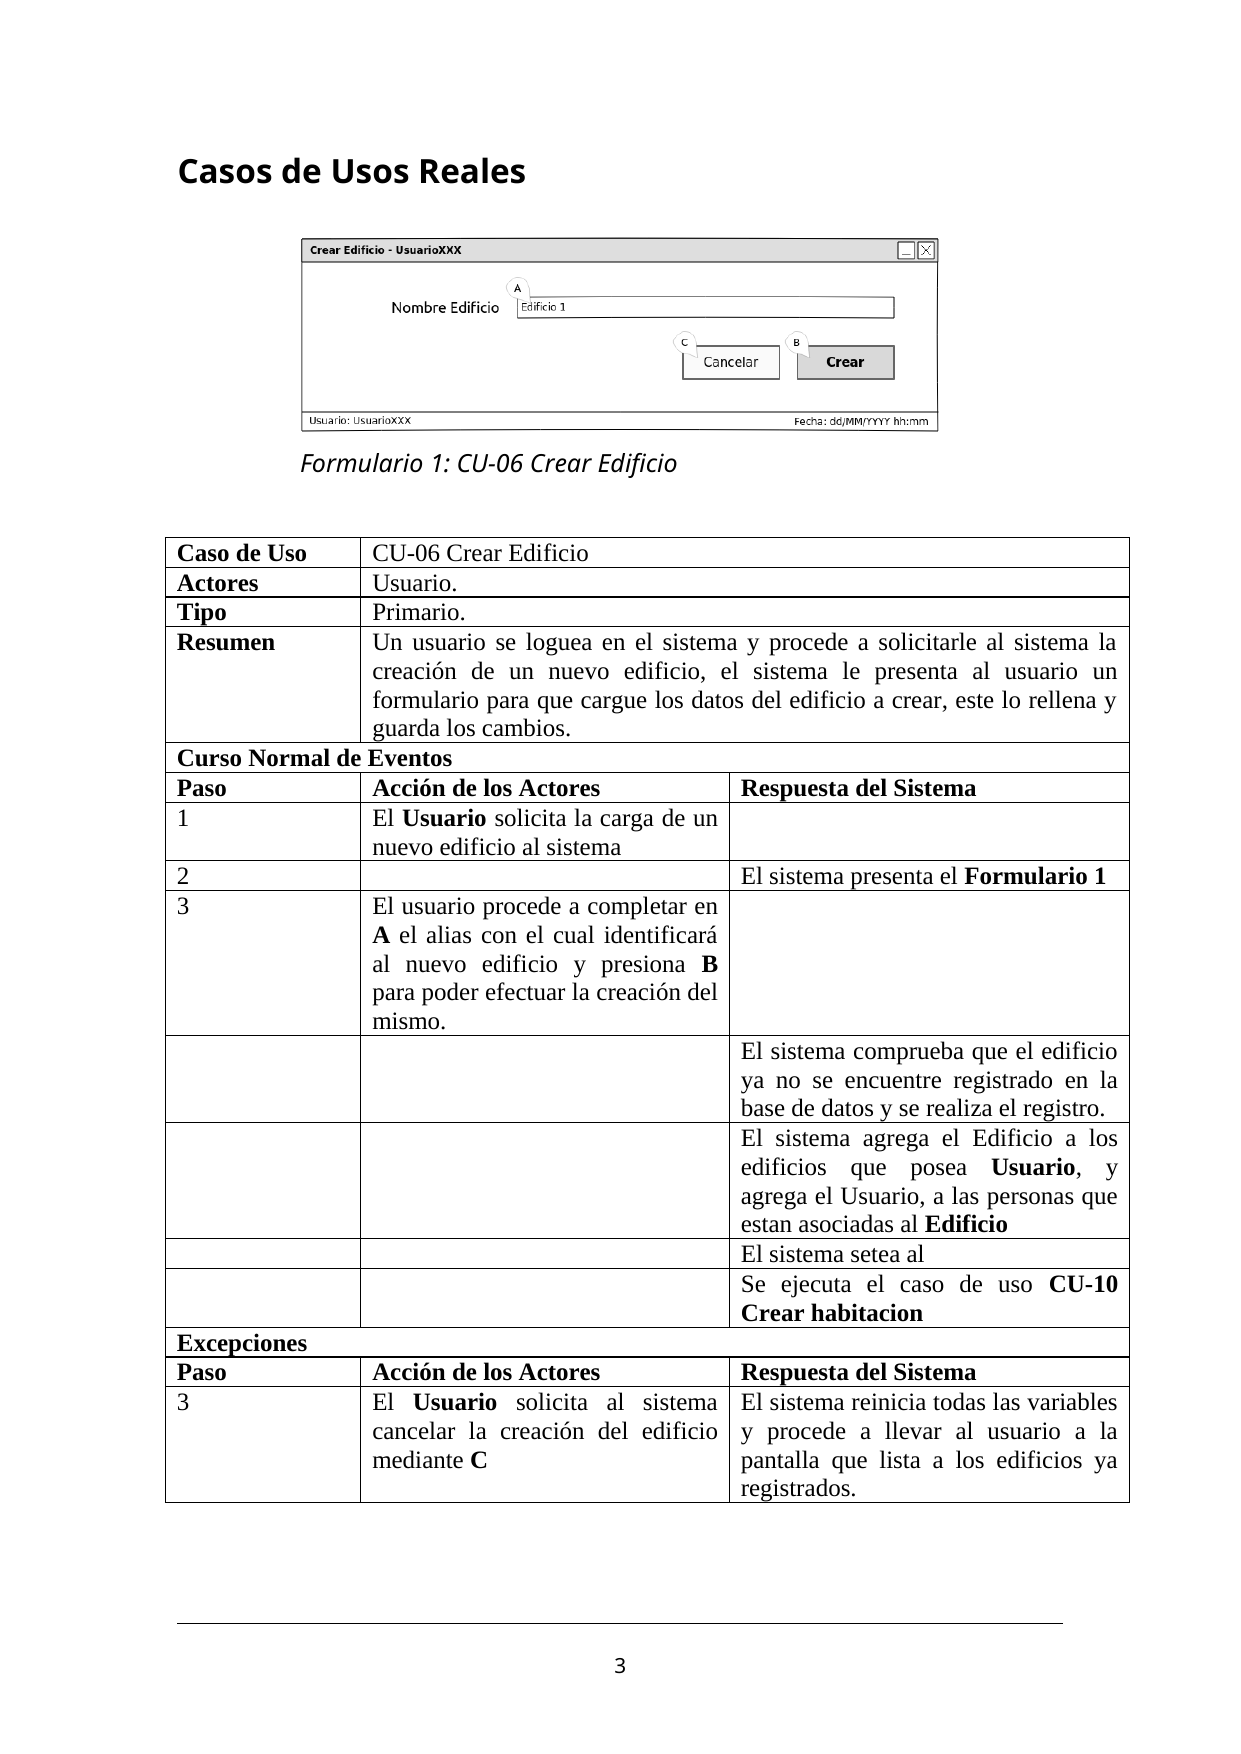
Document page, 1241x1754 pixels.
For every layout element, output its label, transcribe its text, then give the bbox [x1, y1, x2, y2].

table_cell El usuario procede a completar en A el alias con el cual identificará al nuevo edificio y presiona B para poder efectuar la creación del mismo. [361, 891, 729, 1035]
table_cell Respuesta del Sistema [730, 773, 1129, 802]
table_cell [361, 1036, 729, 1122]
table_cell [730, 803, 1129, 860]
table_cell El sistema setea al [730, 1239, 1129, 1268]
table_cell [166, 1036, 360, 1122]
table_cell 3 [166, 1387, 360, 1502]
table_cell Resumen [166, 627, 360, 742]
table_cell Usuario. [361, 568, 1129, 596]
table_cell Paso [166, 773, 360, 802]
table_cell El sistema agrega el Edificio a los edificios que posea Usuario, y agrega el Usuario, a las personas que estan asociadas al Edificio [730, 1123, 1129, 1238]
table_cell 3 [166, 891, 360, 1035]
table_cell [361, 1123, 729, 1238]
table_cell El Usuario solicita la carga de un nuevo edificio al sistema [361, 803, 729, 860]
table_cell Acción de los Actores [361, 773, 729, 802]
table_cell [361, 1239, 729, 1268]
table_cell Respuesta del Sistema [730, 1358, 1129, 1386]
table_cell 2 [166, 861, 360, 890]
table_cell Se ejecuta el caso de uso CU-10 Crear habitacion [730, 1269, 1129, 1327]
table_header CU-06 Crear Edificio [361, 538, 1129, 567]
picture [299, 234, 410, 332]
subtitle Casos de Usos Reales [177, 148, 1063, 193]
text Formulario 1: CU-06 Crear Edificio [300, 234, 941, 479]
table_cell [166, 1123, 360, 1238]
table_cell El sistema comprueba que el edificio ya no se encuentre registrado en la base de datos y se realiza el registro. [730, 1036, 1129, 1122]
table_cell El sistema reinicia todas las variables y procede a llevar al usuario a la pantalla que lista a los edificios ya registrados. [730, 1387, 1129, 1502]
table_cell El Usuario solicita al sistema cancelar la creación del edificio mediante C [361, 1387, 729, 1502]
table_cell Actores [166, 568, 360, 596]
table_header Caso de Uso [166, 538, 360, 567]
table_cell Primario. [361, 598, 1129, 626]
table_cell Curso Normal de Eventos [166, 743, 1129, 772]
table_cell El sistema presenta el Formulario 1 [730, 861, 1129, 890]
table_cell Acción de los Actores [361, 1358, 729, 1386]
table_cell [730, 891, 1129, 1035]
table_cell [361, 861, 729, 890]
table_cell [166, 1269, 360, 1327]
table_cell [166, 1239, 360, 1268]
table_cell Paso [166, 1358, 360, 1386]
table_cell Excepciones [166, 1328, 1129, 1356]
table_cell 1 [166, 803, 360, 860]
table_cell [361, 1269, 729, 1327]
table_cell Tipo [166, 598, 360, 626]
table_cell Un usuario se loguea en el sistema y procede a solicitarle al sistema la creación de un nuevo edificio, el sistema le presenta al usuario un formulario para que cargue los datos del edificio a crear, este lo rellena y guarda los cambios. [361, 627, 1129, 742]
